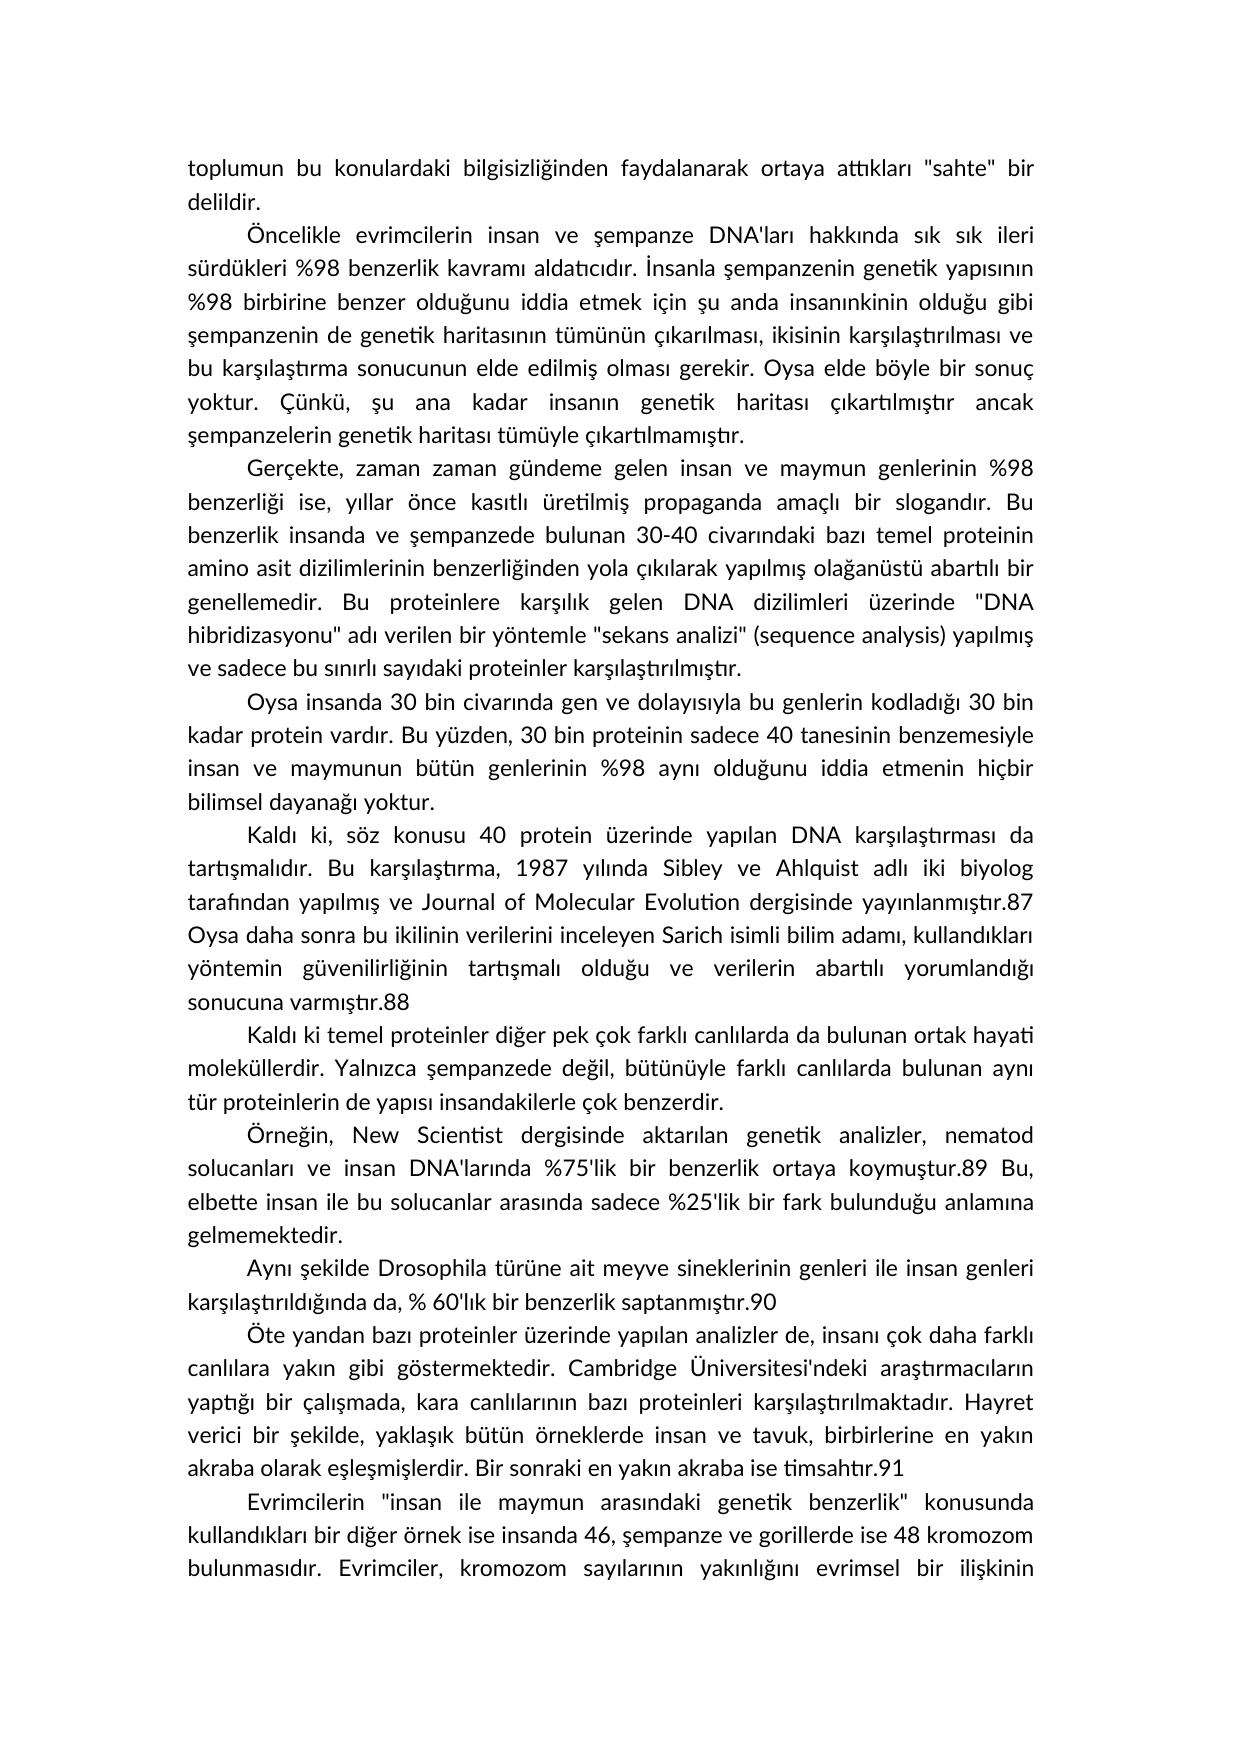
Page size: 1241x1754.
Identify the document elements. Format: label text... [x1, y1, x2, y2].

text Evrimcilerin "insan ile maymun arasındaki genetik benzerlik" konusunda kullandıkları bir diğer örnek ise insanda 46, şempanze ve gorillerde ise 48 kromozom bulunmasıdır. Evrimciler, kromozom sayılarının yakınlığını evrimsel bir ilişkinin [187, 1483, 1035, 1583]
text Kaldı ki, söz konusu 40 protein üzerinde yapılan DNA karşılaştırması da tartışmalıdır. Bu karşılaştırma, 1987 yılında Sibley ve Ahlquist adlı iki biyolog tarafından yapılmış ve Journal of Molecular Evolution dergisinde yayınlanmıştır.87 Oysa daha sonra bu ikilinin verilerini inceleyen Sarich isimli bilim adamı, kullandıkları yöntemin güvenilirliğinin tartışmalı olduğu ve verilerin abartılı yorumlandığı sonucuna varmıştır.88 [187, 817, 1035, 1017]
text Öncelikle evrimcilerin insan ve şempanze DNA'ları hakkında sık sık ileri sürdükleri %98 benzerlik kavramı aldatıcıdır. İnsanla şempanzenin genetik yapısının %98 birbirine benzer olduğunu iddia etmek için şu anda insanınkinin olduğu gibi şempanzenin de genetik haritasının tümünün çıkarılması, ikisinin karşılaştırılması ve bu karşılaştırma sonucunun elde edilmiş olması gerekir. Oysa elde böyle bir sonuç yoktur. Çünkü, şu ana kadar insanın genetik haritası çıkartılmıştır ancak şempanzelerin genetik haritası tümüyle çıkartılmamıştır. [187, 217, 1035, 450]
text Öte yandan bazı proteinler üzerinde yapılan analizler de, insanı çok daha farklı canlılara yakın gibi göstermektedir. Cambridge Üniversitesi'ndeki araştırmacıların yaptığı bir çalışmada, kara canlılarının bazı proteinleri karşılaştırılmaktadır. Hayret verici bir şekilde, yaklaşık bütün örneklerde insan ve tavuk, birbirlerine en yakın akraba olarak eşleşmişlerdir. Bir sonraki en yakın akraba ise timsahtır.91 [187, 1317, 1035, 1483]
text Aynı şekilde Drosophila türüne ait meyve sineklerinin genleri ile insan genleri karşılaştırıldığında da, % 60'lık bir benzerlik saptanmıştır.90 [187, 1250, 1035, 1317]
text Kaldı ki temel proteinler diğer pek çok farklı canlılarda da bulunan ortak hayati moleküllerdir. Yalnızca şempanzede değil, bütünüyle farklı canlılarda bulunan aynı tür proteinlerin de yapısı insandakilerle çok benzerdir. [187, 1017, 1035, 1117]
text Gerçekte, zaman zaman gündeme gelen insan ve maymun genlerinin %98 benzerliği ise, yıllar önce kasıtlı üretilmiş propaganda amaçlı bir slogandır. Bu benzerlik insanda ve şempanzede bulunan 30-40 civarındaki bazı temel proteinin amino asit dizilimlerinin benzerliğinden yola çıkılarak yapılmış olağanüstü abartılı bir genellemedir. Bu proteinlere karşılık gelen DNA dizilimleri üzerinde "DNA hibridizasyonu" adı verilen bir yöntemle "sekans analizi" (sequence analysis) yapılmış ve sadece bu sınırlı sayıdaki proteinler karşılaştırılmıştır. [187, 450, 1035, 683]
text Örneğin, New Scientist dergisinde aktarılan genetik analizler, nematod solucanları ve insan DNA'larında %75'lik bir benzerlik ortaya koymuştur.89 Bu, elbette insan ile bu solucanlar arasında sadece %25'lik bir fark bulunduğu anlamına gelmemektedir. [187, 1117, 1035, 1250]
text Oysa insanda 30 bin civarında gen ve dolayısıyla bu genlerin kodladığı 30 bin kadar protein vardır. Bu yüzden, 30 bin proteinin sadece 40 tanesinin benzemesiyle insan ve maymunun bütün genlerinin %98 aynı olduğunu iddia etmenin hiçbir bilimsel dayanağı yoktur. [187, 683, 1035, 817]
text toplumun bu konulardaki bilgisizliğinden faydalanarak ortaya attıkları "sahte" bir delildir. [187, 150, 1035, 217]
